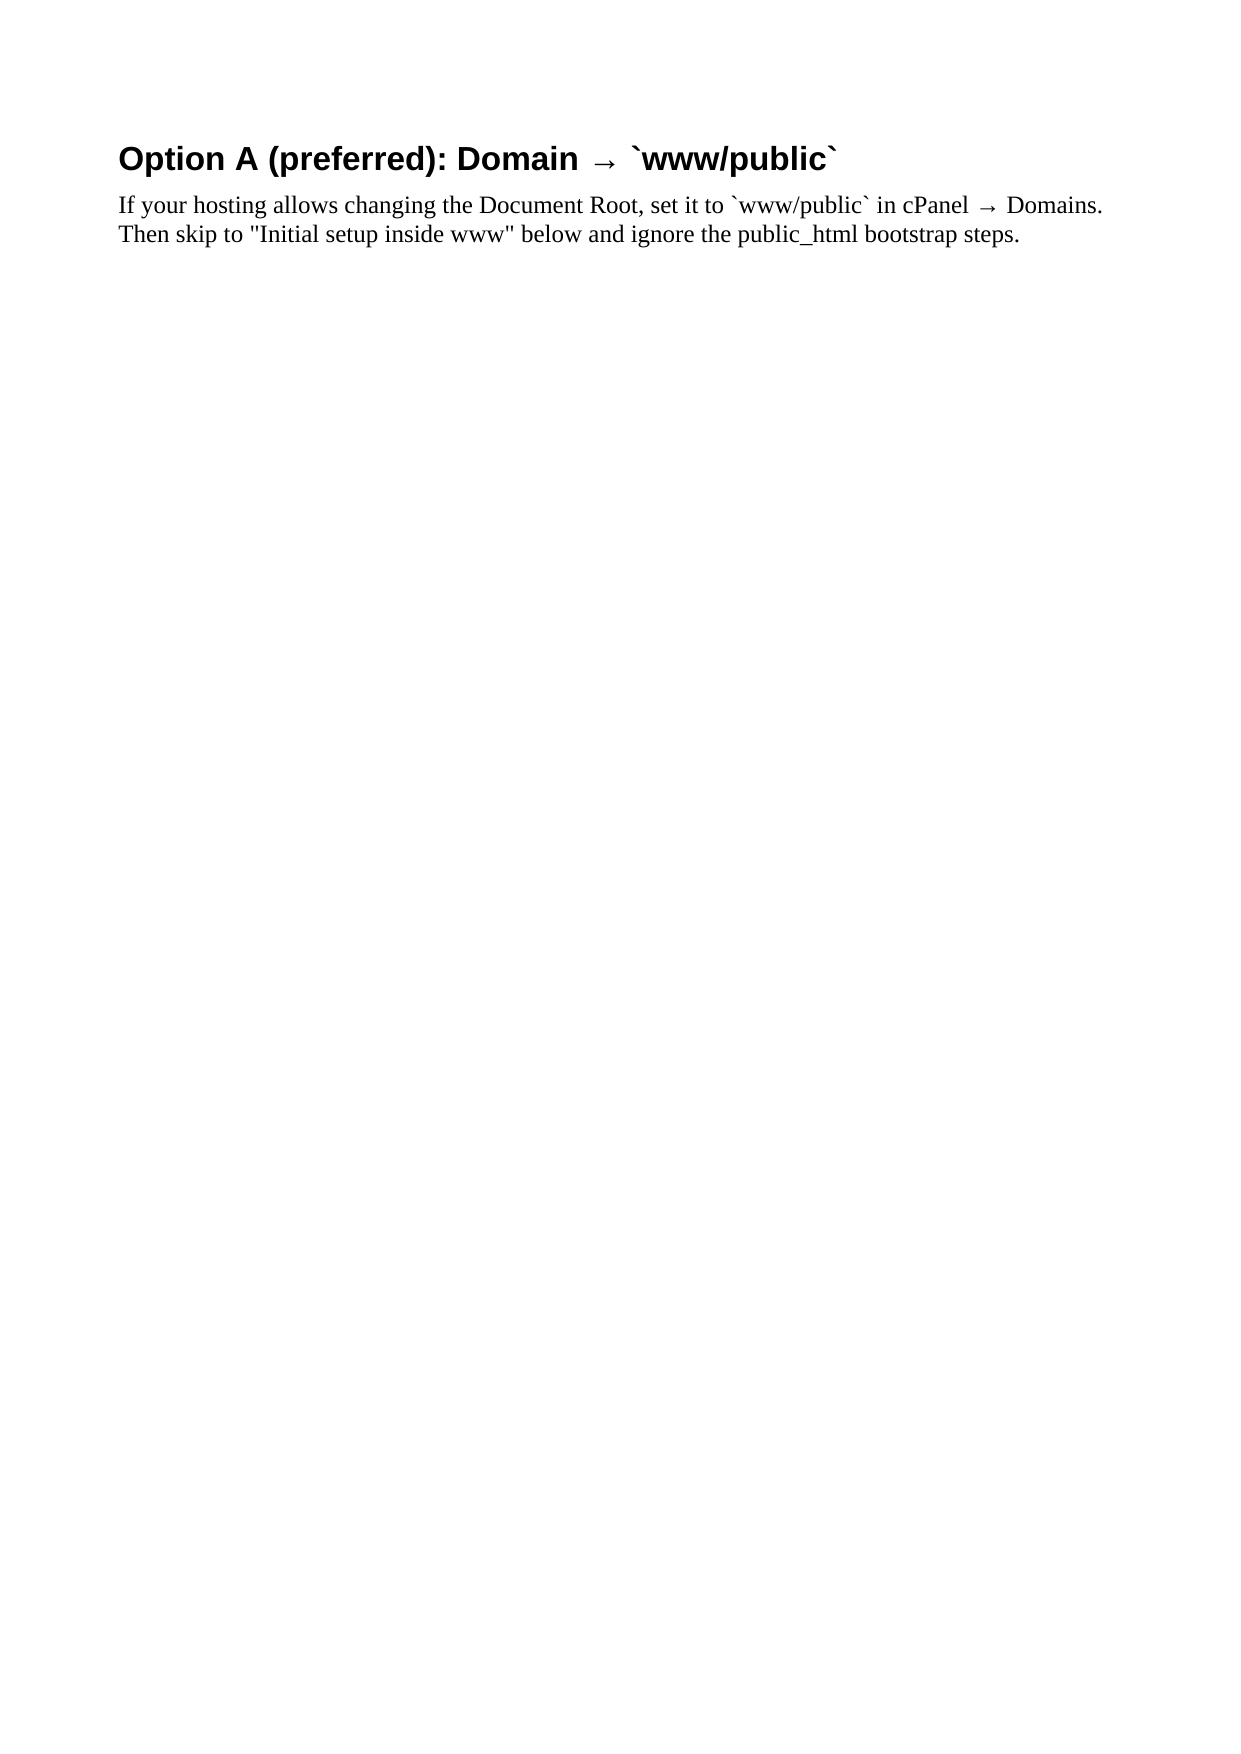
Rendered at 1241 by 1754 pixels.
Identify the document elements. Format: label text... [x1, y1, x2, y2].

text If your hosting allows changing the Document Root, set it to `www/public` in cPanel → Domains. Then skip to "Initial setup inside www" below and ignore the public_html bootstrap steps. [118, 190, 1122, 247]
subtitle Option A (preferred): Domain → `www/public` [118, 139, 1122, 177]
